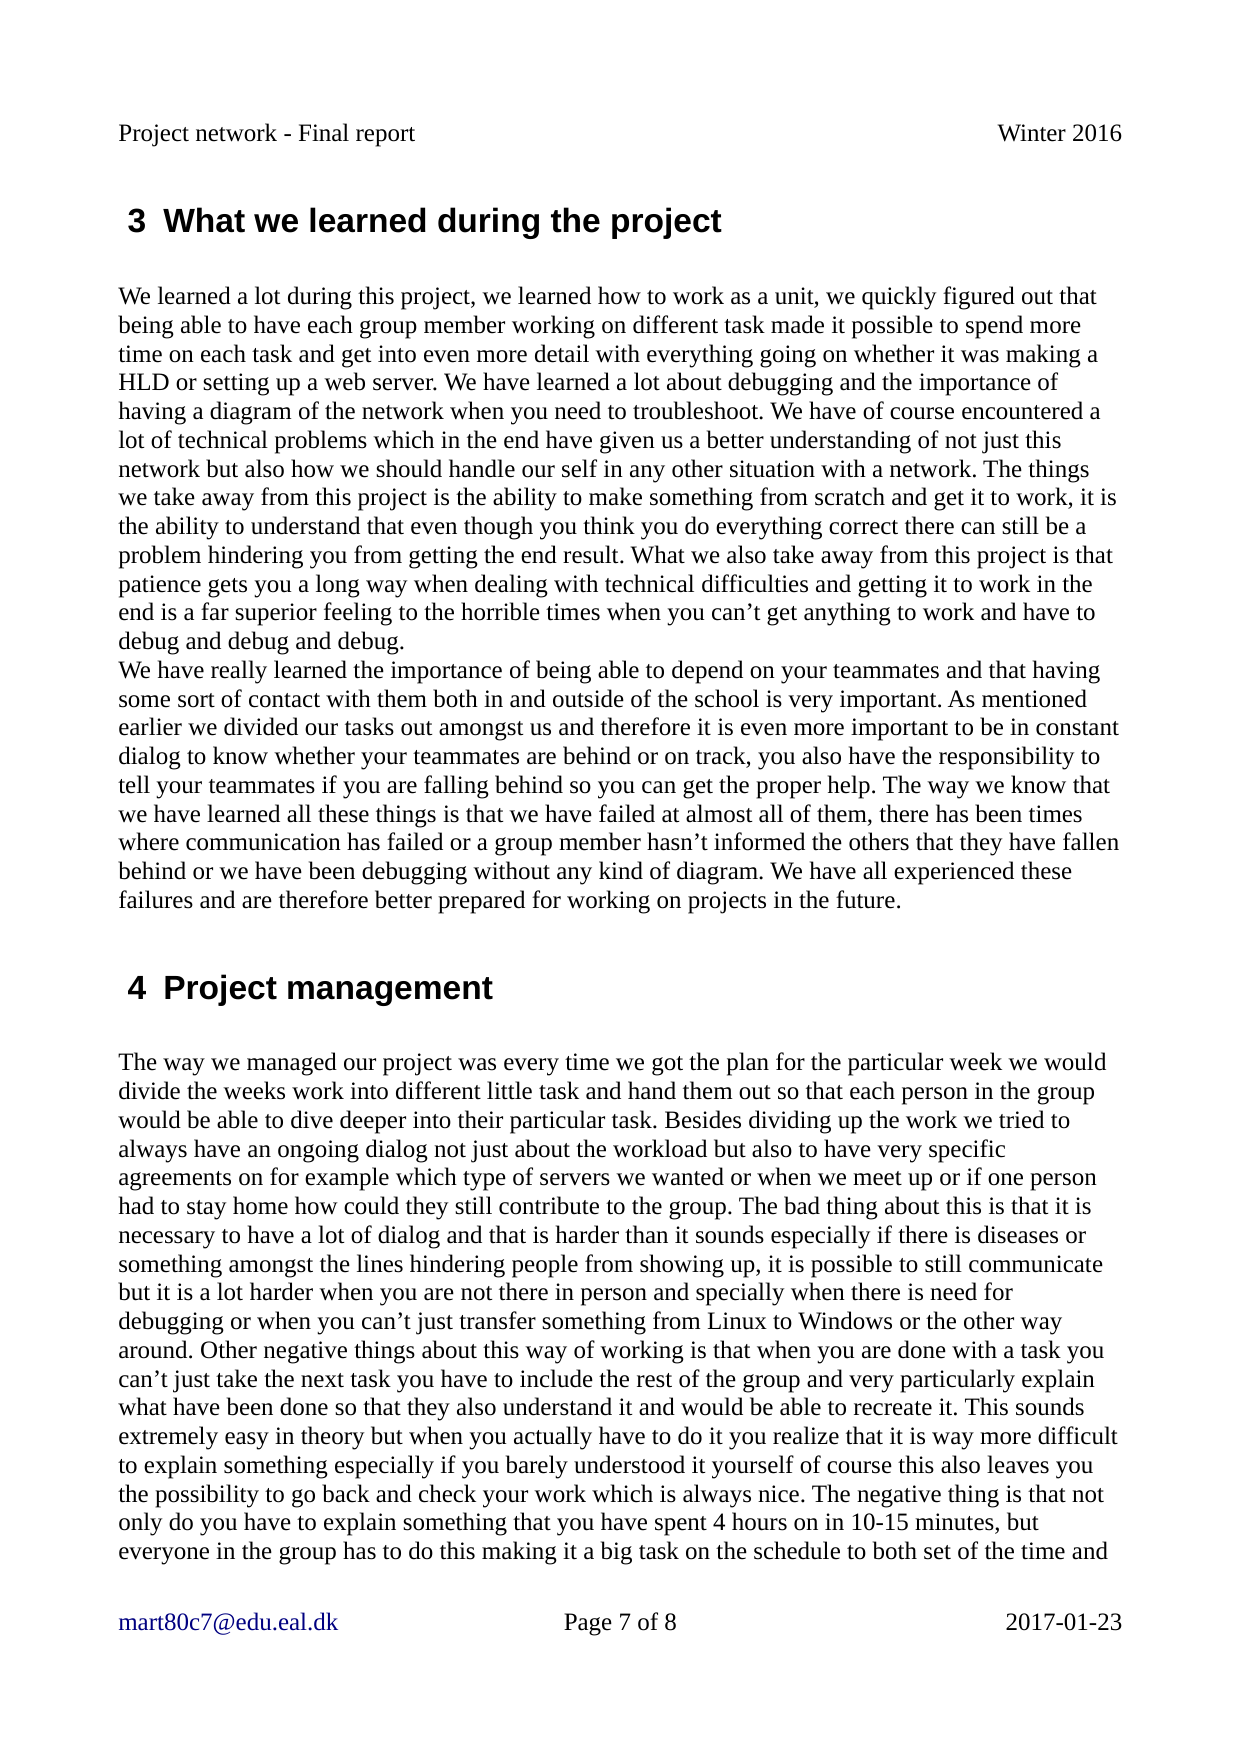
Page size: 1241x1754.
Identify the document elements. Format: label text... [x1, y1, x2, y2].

subtitle Project management [118, 967, 1122, 1006]
text We learned a lot during this project, we learned how to work as a unit, we quickly figured out that being able to have each group member working on different task made it possible to spend more time on each task and get into even more detail with everything going on whether it was making a HLD or setting up a web server. We have learned a lot about debugging and the importance of having a diagram of the network when you need to troubleshoot. We have of course encountered a lot of technical problems which in the end have given us a better understanding of not just this network but also how we should handle our self in any other situation with a network. The things we take away from this project is the ability to make something from scratch and get it to work, it is the ability to understand that even though you think you do everything correct there can still be a problem hindering you from getting the end result. What we also take away from this project is that patience gets you a long way when dealing with technical difficulties and getting it to work in the end is a far superior feeling to the horrible times when you can’t get anything to work and have to debug and debug and debug. [118, 281, 1122, 655]
text The way we managed our project was every time we got the plan for the particular week we would divide the weeks work into different little task and hand them out so that each person in the group would be able to dive deeper into their particular task. Besides dividing up the work we tried to always have an ongoing dialog not just about the workload but also to have very specific agreements on for example which type of servers we wanted or when we meet up or if one person had to stay home how could they still contribute to the group. The bad thing about this is that it is necessary to have a lot of dialog and that is harder than it sounds especially if there is diseases or something amongst the lines hindering people from showing up, it is possible to still communicate but it is a lot harder when you are not there in person and specially when there is need for debugging or when you can’t just transfer something from Linux to Windows or the other way around. Other negative things about this way of working is that when you are done with a task you can’t just take the next task you have to include the rest of the group and very particularly explain what have been done so that they also understand it and would be able to recreate it. This sounds extremely easy in theory but when you actually have to do it you realize that it is way more difficult to explain something especially if you barely understood it yourself of course this also leaves you the possibility to go back and check your work which is always nice. The negative thing is that not only do you have to explain something that you have spent 4 hours on in 10-15 minutes, but everyone in the group has to do this making it a big task on the schedule to both set of the time and [118, 1019, 1122, 1565]
text We have really learned the importance of being able to depend on your teammates and that having some sort of contact with them both in and outside of the school is very important. As mentioned earlier we divided our tasks out amongst us and therefore it is even more important to be in constant dialog to know whether your teammates are behind or on track, you also have the responsibility to tell your teammates if you are falling behind so you can get the proper help. The way we know that we have learned all these things is that we have failed at almost all of them, there has been times where communication has failed or a group member hasn’t informed the others that they have fallen behind or we have been debugging without any kind of diagram. We have all experienced these failures and are therefore better prepared for working on projects in the future. [118, 655, 1122, 914]
subtitle What we learned during the project [118, 201, 1122, 240]
